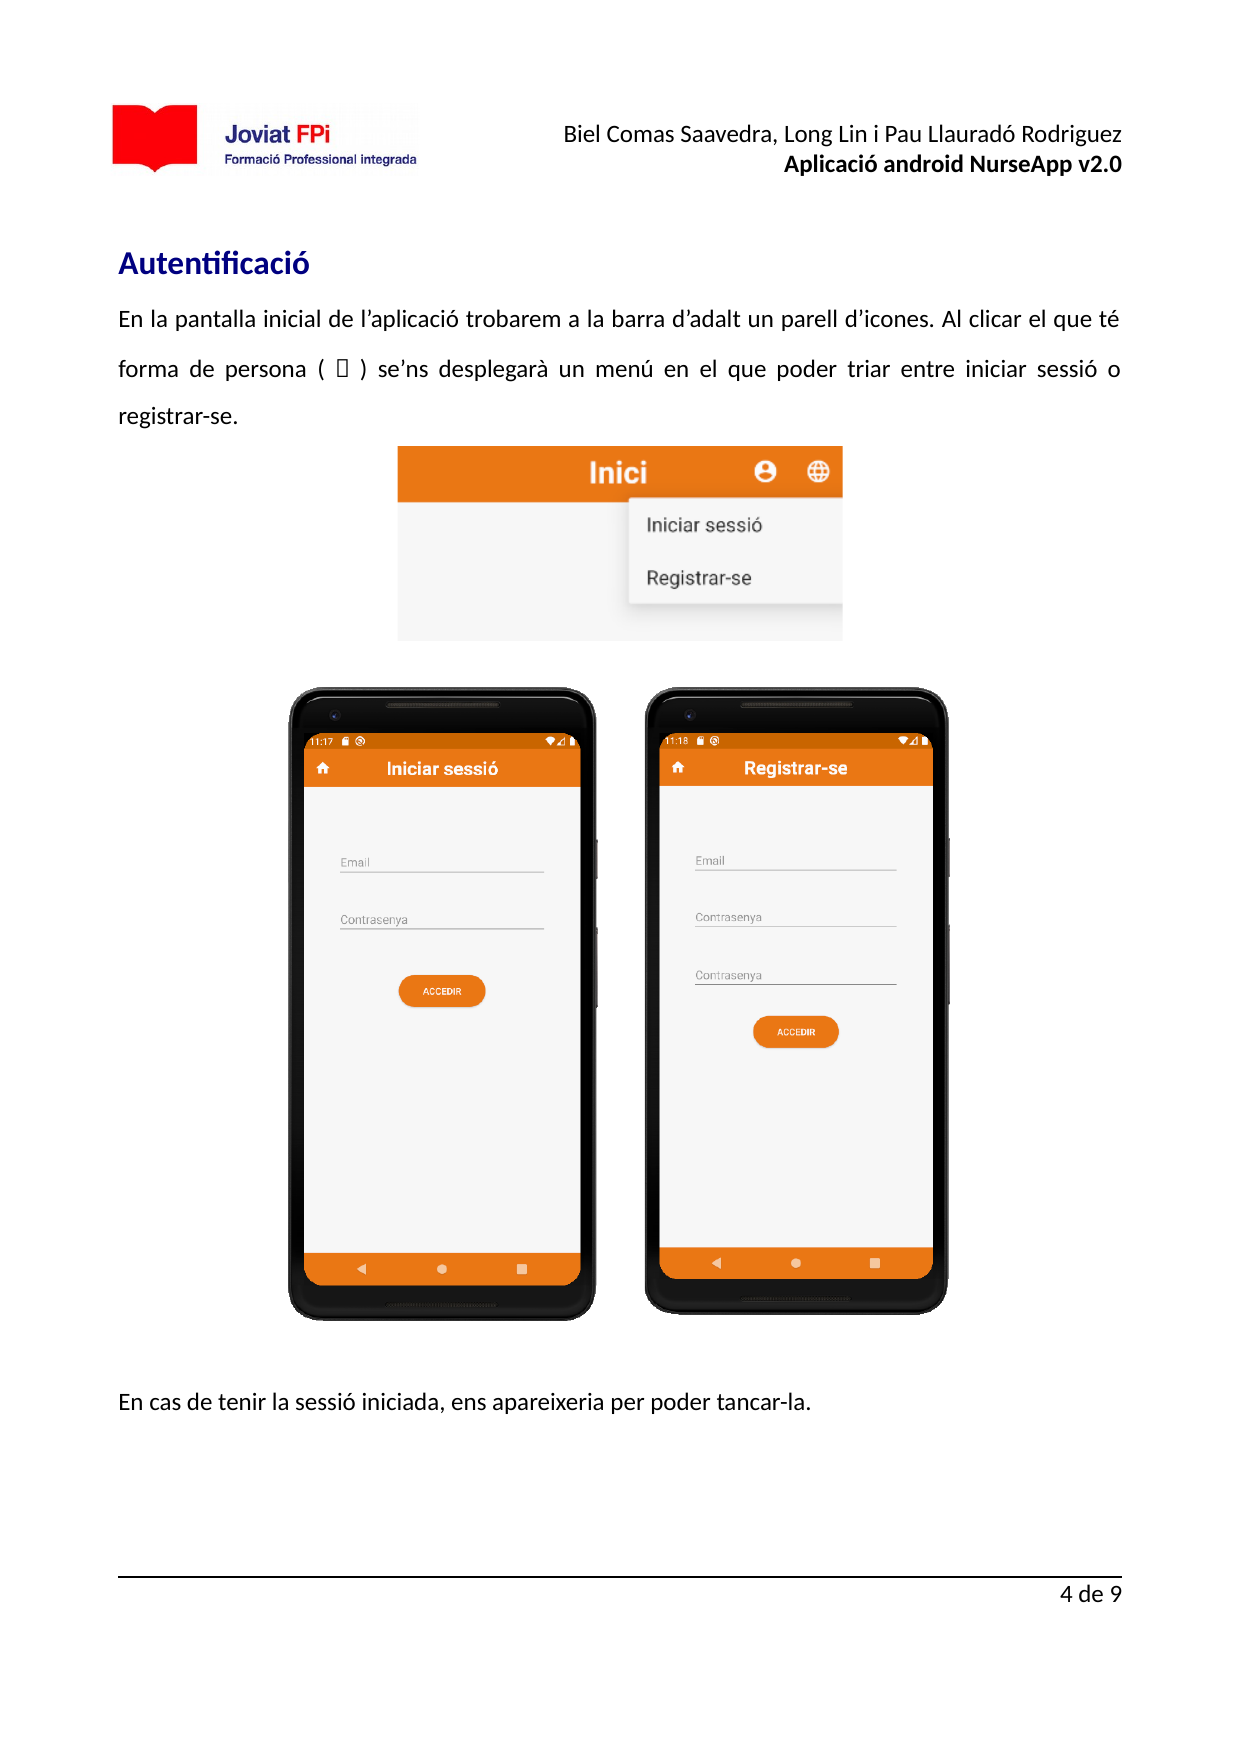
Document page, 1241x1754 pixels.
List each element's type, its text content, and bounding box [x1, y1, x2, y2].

text En cas de tenir la sessió iniciada, ens apareixeria per poder tancar-la. [118, 1387, 1122, 1417]
text En la pantalla inicial de l’aplicació trobarem a la barra d’adalt un parell d’icones. Al clicar el que té forma de persona ( 👤 ) se’ns desplegarà un menú en el que poder triar entre iniciar sessió o registrar-se. [118, 303, 1122, 431]
subtitle Autentificació [118, 242, 1122, 283]
